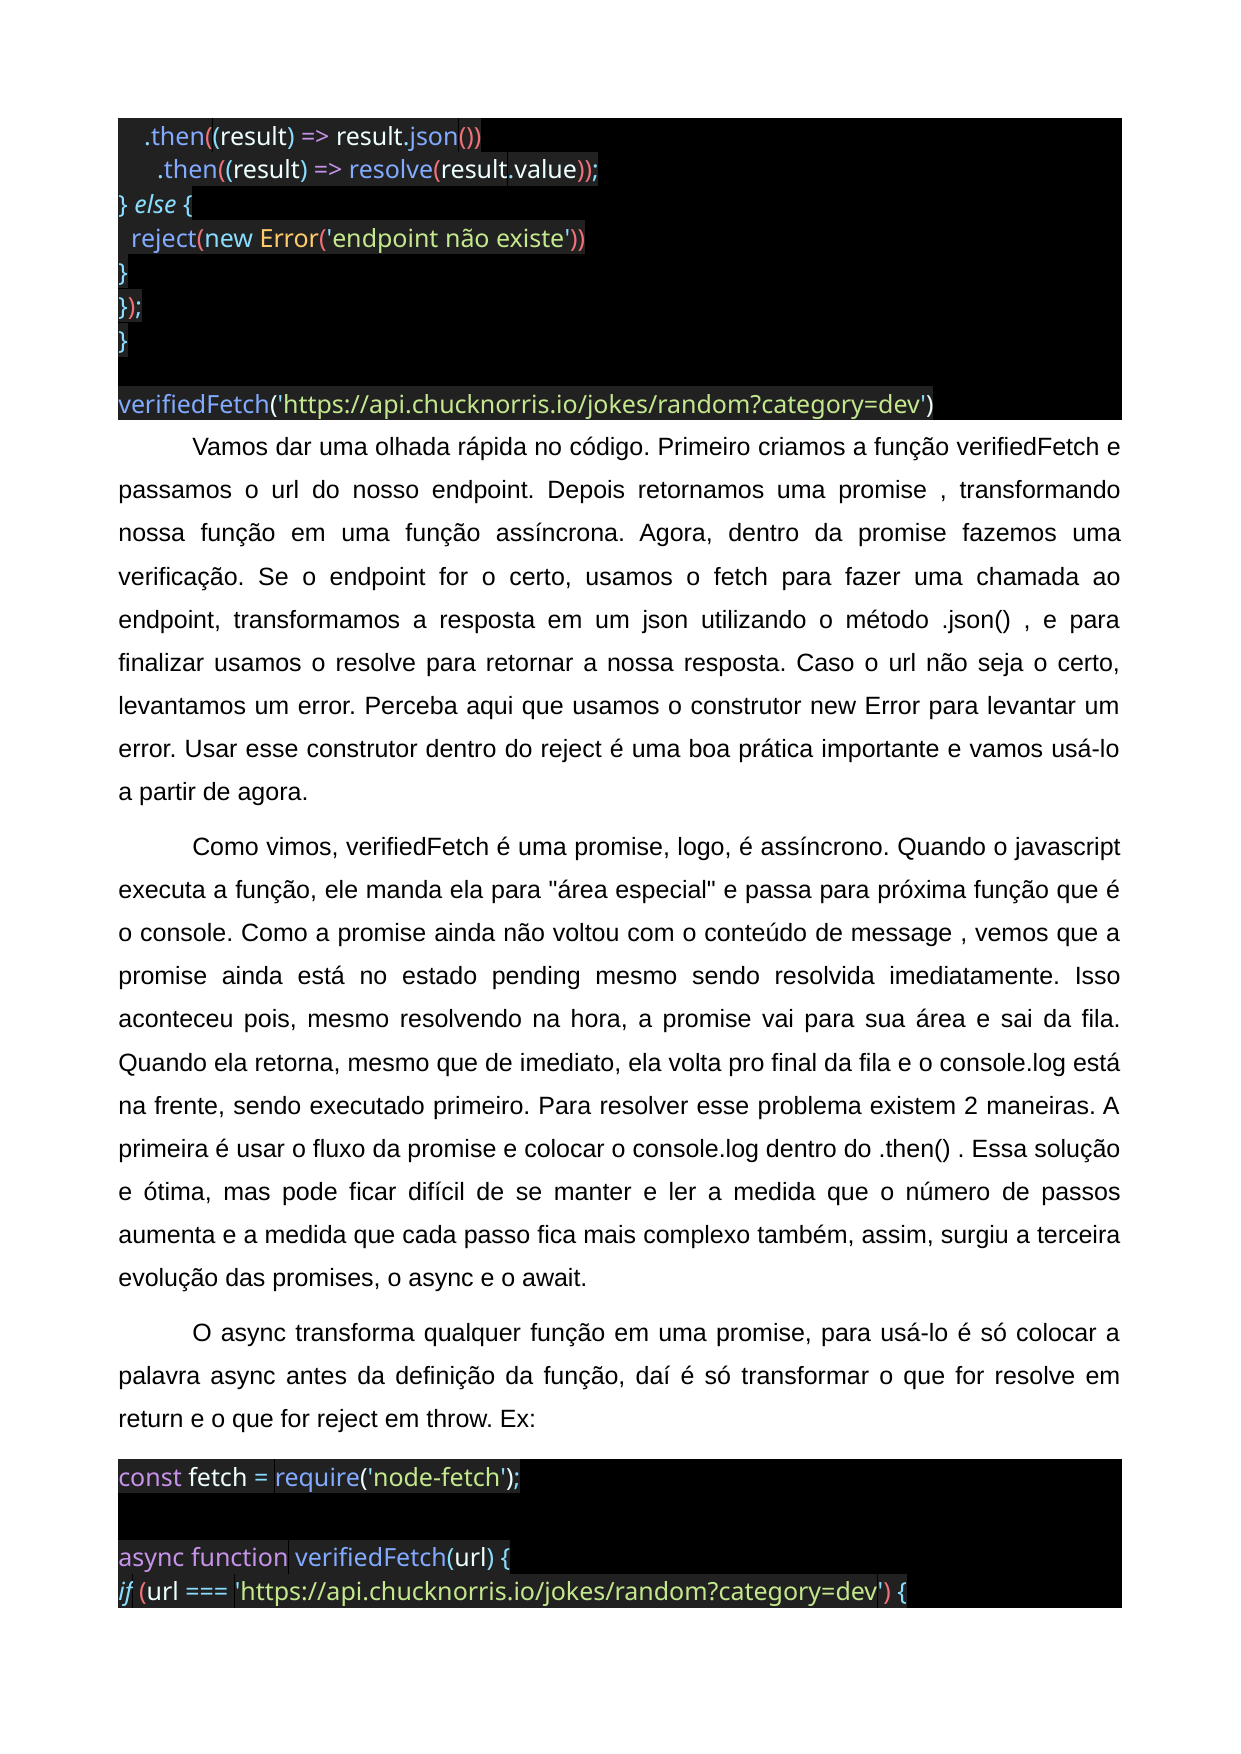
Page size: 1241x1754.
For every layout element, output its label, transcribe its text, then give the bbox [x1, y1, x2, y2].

text Vamos dar uma olhada rápida no código. Primeiro criamos a função verifiedFetch e passamos o url do nosso endpoint. Depois retornamos uma promise , transformando nossa função em uma função assíncrona. Agora, dentro da promise fazemos uma verificação. Se o endpoint for o certo, usamos o fetch para fazer uma chamada ao endpoint, transformamos a resposta em um json utilizando o método .json() , e para finalizar usamos o resolve para retornar a nossa resposta. Caso o url não seja o certo, levantamos um error. Perceba aqui que usamos o construtor new Error para levantar um error. Usar esse construtor dentro do reject é uma boa prática importante e vamos usá-lo a partir de agora. [118, 432, 1122, 806]
text if (url === 'https://api.chucknorris.io/jokes/random?category=dev') { [118, 1574, 1122, 1608]
text } else { [118, 186, 1122, 220]
text }); [118, 288, 1122, 322]
text const fetch = require('node-fetch'); [118, 1459, 1122, 1493]
text O async transforma qualquer função em uma promise, para usá-lo é só colocar a palavra async antes da definição da função, daí é só transformar o que for resolve em return e o que for reject em throw. Ex: [118, 1318, 1122, 1433]
text reject(new Error('endpoint não existe')) [118, 220, 1122, 254]
text .then((result) => result.json()) [118, 118, 1122, 152]
text Como vimos, verifiedFetch é uma promise, logo, é assíncrono. Quando o javascript executa a função, ele manda ela para "área especial" e passa para próxima função que é o console. Como a promise ainda não voltou com o conteúdo de message , vemos que a promise ainda está no estado pending mesmo sendo resolvida imediatamente. Isso aconteceu pois, mesmo resolvendo na hora, a promise vai para sua área e sai da fila. Quando ela retorna, mesmo que de imediato, ela volta pro final da fila e o console.log está na frente, sendo executado primeiro. Para resolver esse problema existem 2 maneiras. A primeira é usar o fluxo da promise e colocar o console.log dentro do .then() . Essa solução e ótima, mas pode ficar difícil de se manter e ler a medida que o número de passos aumenta e a medida que cada passo fica mais complexo também, assim, surgiu a terceira evolução das promises, o async e o await. [118, 832, 1122, 1292]
text } [118, 254, 1122, 288]
text } [118, 322, 1122, 357]
text verifiedFetch('https://api.chucknorris.io/jokes/random?category=dev') [118, 386, 1122, 420]
text async function verifiedFetch(url) { [118, 1540, 1122, 1574]
text .then((result) => resolve(result.value)); [118, 152, 1122, 186]
